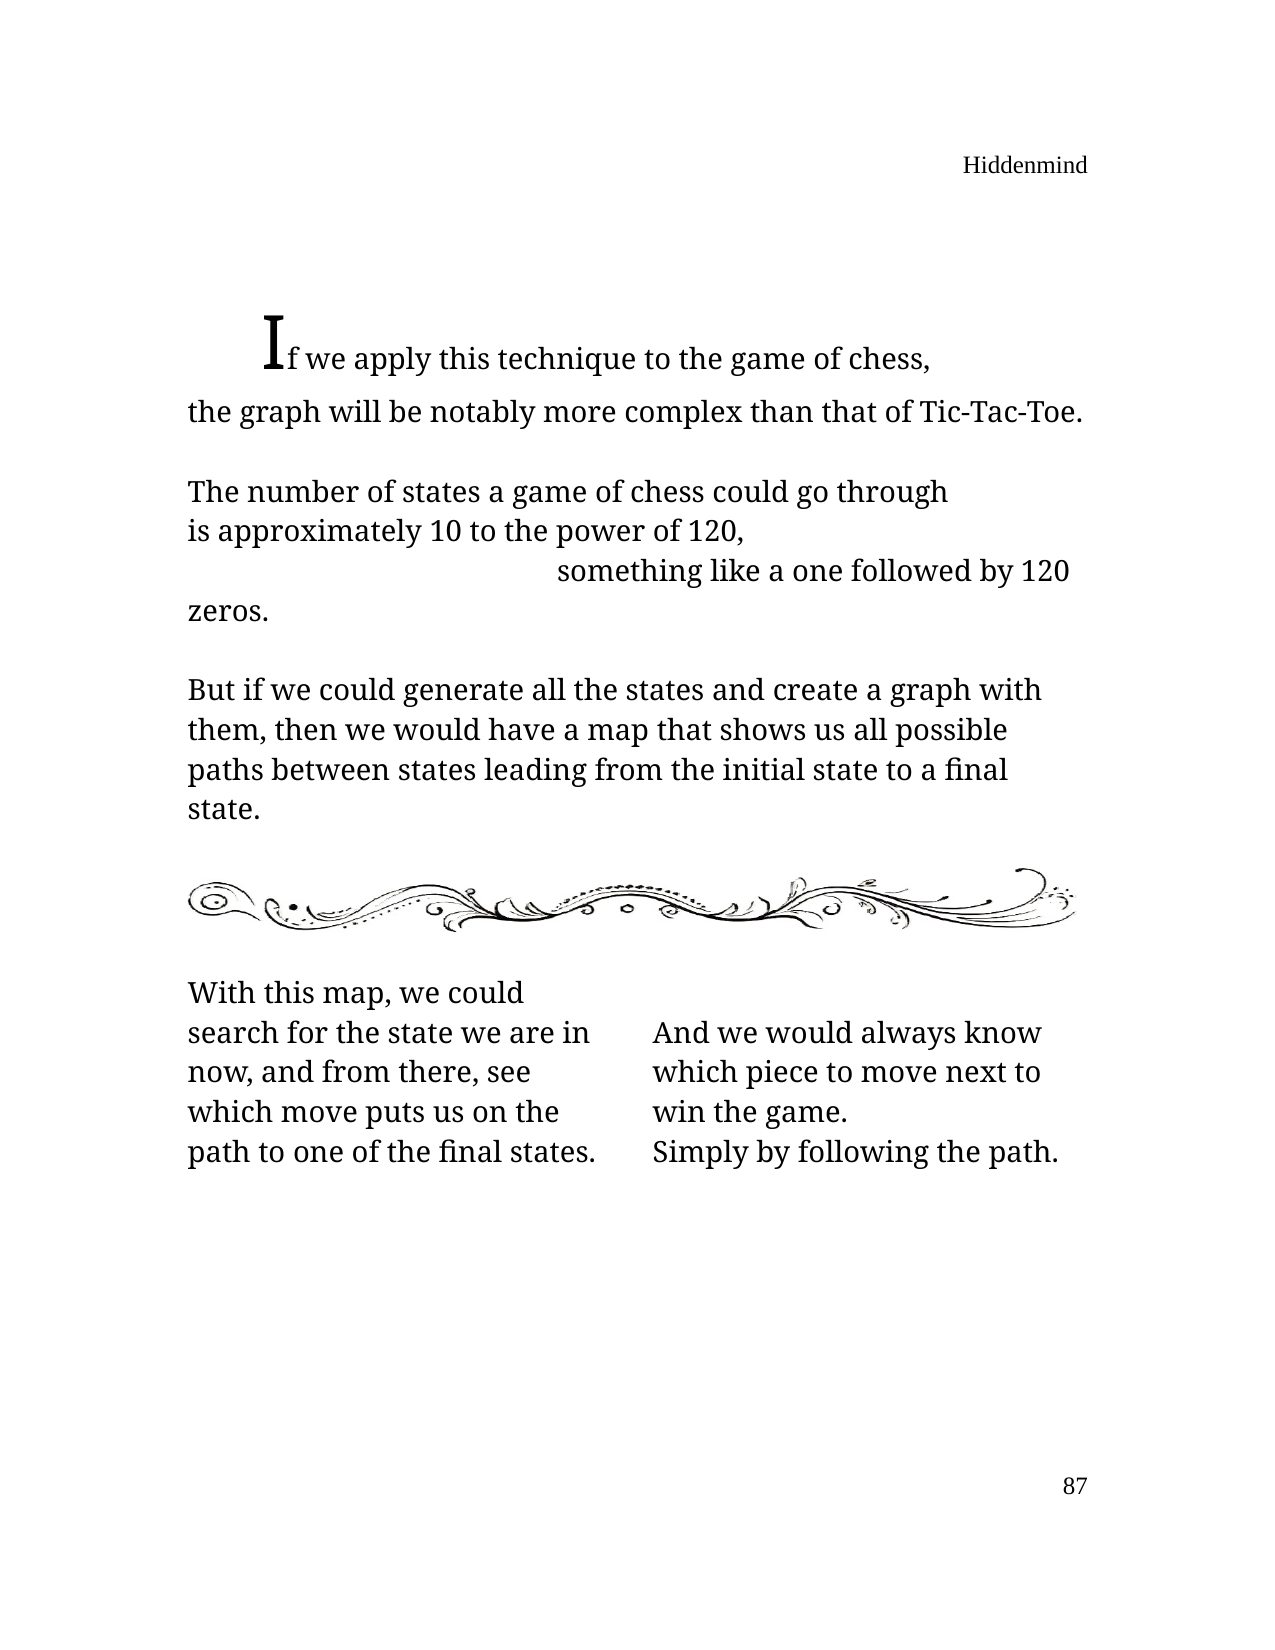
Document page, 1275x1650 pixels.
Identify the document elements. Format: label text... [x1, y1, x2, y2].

text is approximately 10 to the power of 120, [187, 511, 1087, 550]
text something like a one followed by 120 zeros. [187, 550, 1087, 630]
picture [187, 867, 1077, 933]
text The number of states a game of chess could go through [187, 471, 1087, 511]
text If we apply this technique to the game of chess, [187, 289, 1087, 392]
text Simply by following the path. [652, 1131, 1087, 1171]
text the graph will be notably more complex than that of Tic-Tac-Toe. [187, 392, 1087, 431]
text With this map, we could search for the state we are in now, and from there, see which move puts us on the path to one of the final states. [187, 972, 622, 1171]
text And we would always know which piece to move next to win the game. [652, 1012, 1087, 1131]
text But if we could generate all the states and create a graph with them, then we would have a map that shows us all possible paths between states leading from the initial state to a final state. [187, 669, 1087, 828]
